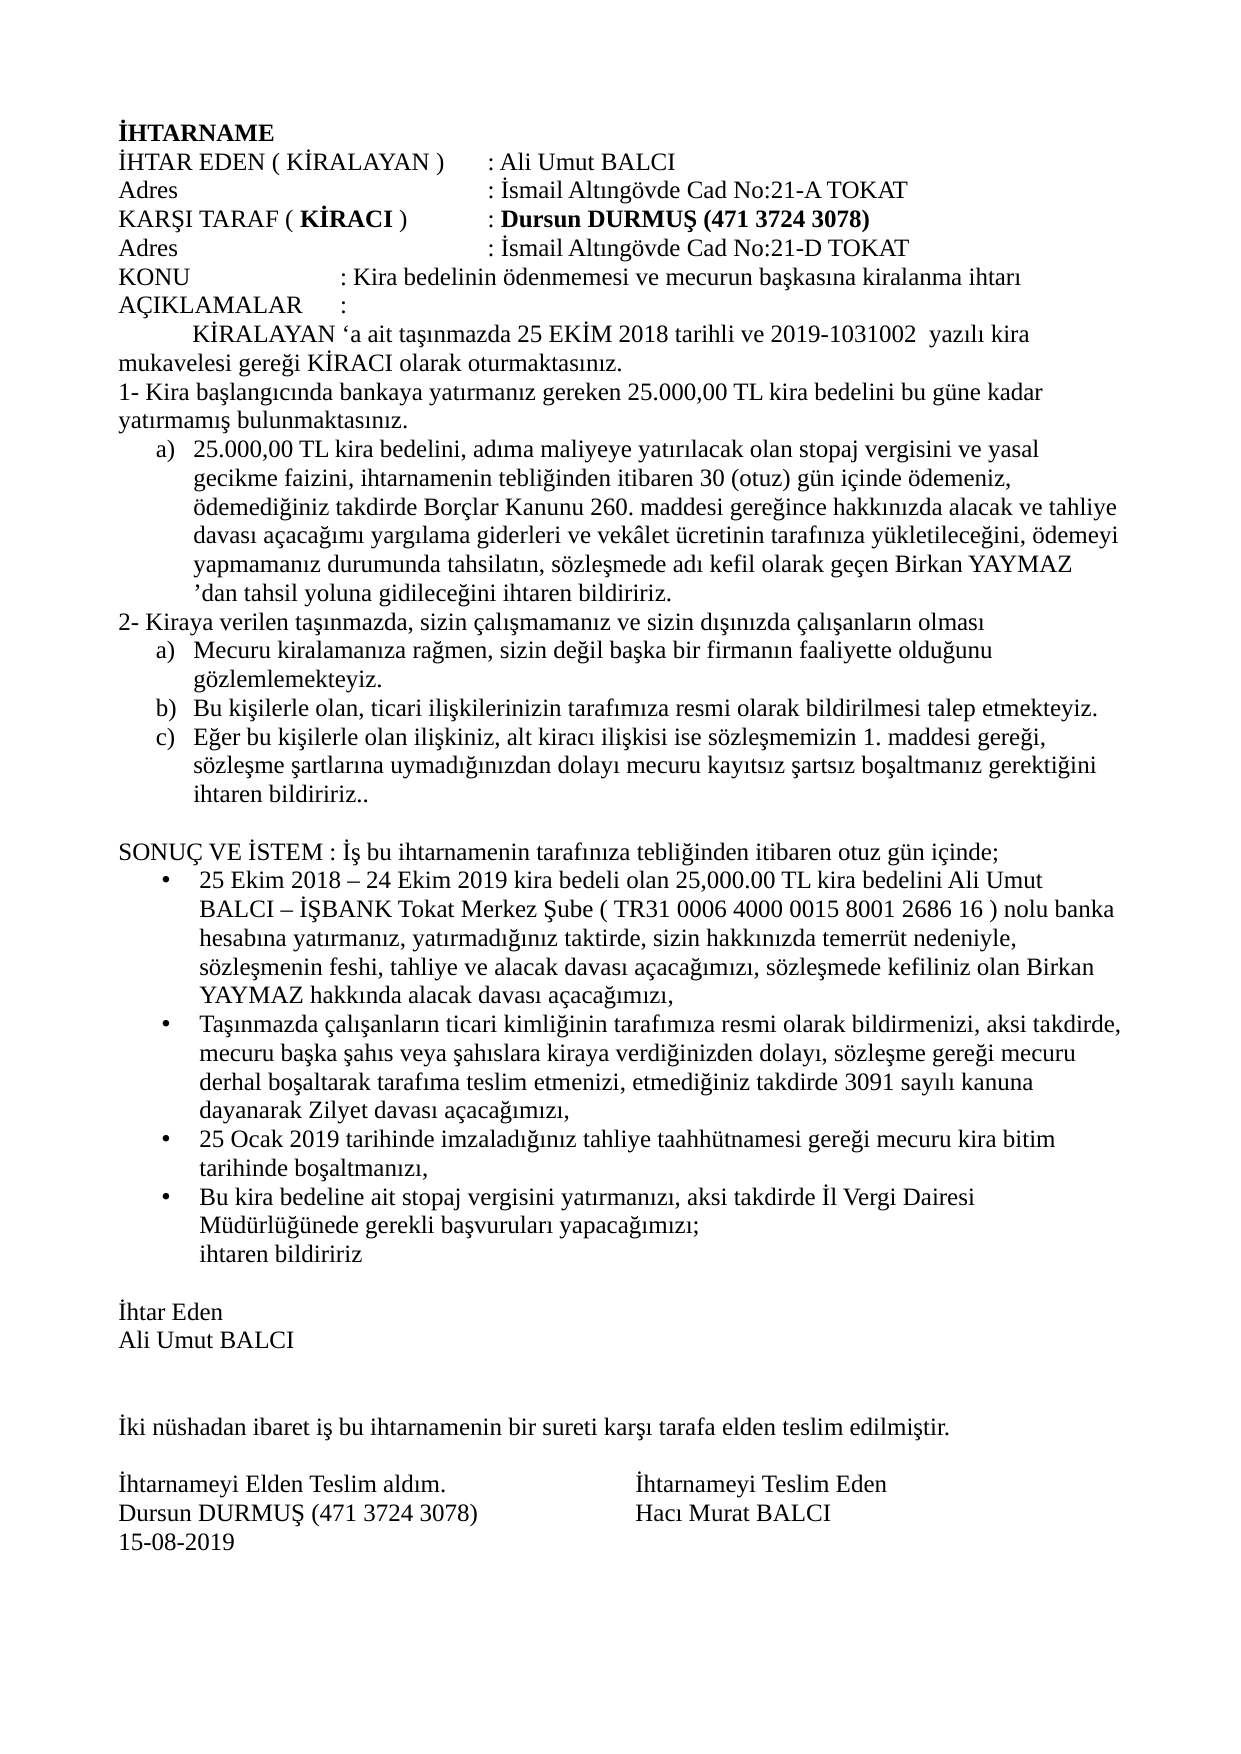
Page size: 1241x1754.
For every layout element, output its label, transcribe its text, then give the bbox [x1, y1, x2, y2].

list Bu kişilerle olan, ticari ilişkilerinizin tarafımıza resmi olarak bildirilmesi talep etmekteyiz. [156, 693, 1122, 722]
list 25 Ekim 2018 – 24 Ekim 2019 kira bedeli olan 25,000.00 TL kira bedelini Ali Umut BALCI – İŞBANK Tokat Merkez Şube ( TR31 0006 4000 0015 8001 2686 16 ) nolu banka hesabına yatırmanız, yatırmadığınız taktirde, sizin hakkınızda temerrüt nedeniyle, sözleşmenin feshi, tahliye ve alacak davası açacağımızı, sözleşmede kefiliniz olan Birkan YAYMAZ hakkında alacak davası açacağımızı, [162, 866, 1122, 1009]
text SONUÇ VE İSTEM : İş bu ihtarnamenin tarafınıza tebliğinden itibaren otuz gün içinde; [118, 837, 1122, 866]
text KONU : Kira bedelinin ödenmemesi ve mecurun başkasına kiralanma ihtarı [118, 262, 1122, 291]
list 25.000,00 TL kira bedelini, adıma maliyeye yatırılacak olan stopaj vergisini ve yasal gecikme faizini, ihtarnamenin tebliğinden itibaren 30 (otuz) gün içinde ödemeniz, ödemediğiniz takdirde Borçlar Kanunu 260. maddesi gereğince hakkınızda alacak ve tahliye davası açacağımı yargılama giderleri ve vekâlet ücretinin tarafınıza yükletileceğini, ödemeyi yapmamanız durumunda tahsilatın, sözleşmede adı kefil olarak geçen Birkan YAYMAZ ’dan tahsil yoluna gidileceğini ihtaren bildiririz. [156, 434, 1122, 607]
text İHTARNAME [118, 118, 1122, 147]
text Adres : İsmail Altıngövde Cad No:21-A TOKAT [118, 176, 1122, 204]
text 1- Kira başlangıcında bankaya yatırmanız gereken 25.000,00 TL kira bedelini bu güne kadar yatırmamış bulunmaktasınız. [118, 377, 1122, 434]
text İhtarnameyi Elden Teslim aldım. İhtarnameyi Teslim Eden [118, 1469, 1122, 1498]
text 2- Kiraya verilen taşınmazda, sizin çalışmamanız ve sizin dışınızda çalışanların olması [118, 607, 1122, 636]
list ihtaren bildiririz [162, 1239, 1122, 1268]
list Bu kira bedeline ait stopaj vergisini yatırmanızı, aksi takdirde İl Vergi Dairesi Müdürlüğünede gerekli başvuruları yapacağımızı; [162, 1182, 1122, 1239]
list Eğer bu kişilerle olan ilişkiniz, alt kiracı ilişkisi ise sözleşmemizin 1. maddesi gereği, sözleşme şartlarına uymadığınızdan dolayı mecuru kayıtsız şartsız boşaltmanız gerektiğini ihtaren bildiririz.. [156, 722, 1122, 808]
text Dursun DURMUŞ (471 3724 3078) Hacı Murat BALCI [118, 1498, 1122, 1527]
text KİRALAYAN ‘a ait taşınmazda 25 EKİM 2018 tarihli ve 2019-1031002 yazılı kira mukavelesi gereği KİRACI olarak oturmaktasınız. [118, 319, 1122, 377]
list 25 Ocak 2019 tarihinde imzaladığınız tahliye taahhütnamesi gereği mecuru kira bitim tarihinde boşaltmanızı, [162, 1124, 1122, 1182]
list Taşınmazda çalışanların ticari kimliğinin tarafımıza resmi olarak bildirmenizi, aksi takdirde, mecuru başka şahıs veya şahıslara kiraya verdiğinizden dolayı, sözleşme gereği mecuru derhal boşaltarak tarafıma teslim etmenizi, etmediğiniz takdirde 3091 sayılı kanuna dayanarak Zilyet davası açacağımızı, [162, 1009, 1122, 1124]
text AÇIKLAMALAR : [118, 291, 1122, 319]
text 15-08-2019 [118, 1527, 1122, 1556]
text İhtar Eden [118, 1297, 1122, 1326]
text İki nüshadan ibaret iş bu ihtarnamenin bir sureti karşı tarafa elden teslim edilmiştir. [118, 1412, 1122, 1441]
list Mecuru kiralamanıza rağmen, sizin değil başka bir firmanın faaliyette olduğunu gözlemlemekteyiz. [156, 636, 1122, 693]
text İHTAR EDEN ( KİRALAYAN ) : Ali Umut BALCI [118, 147, 1122, 176]
text KARŞI TARAF ( KİRACI ) : Dursun DURMUŞ (471 3724 3078) [118, 204, 1122, 233]
text Adres : İsmail Altıngövde Cad No:21-D TOKAT [118, 233, 1122, 262]
text Ali Umut BALCI [118, 1326, 1122, 1354]
